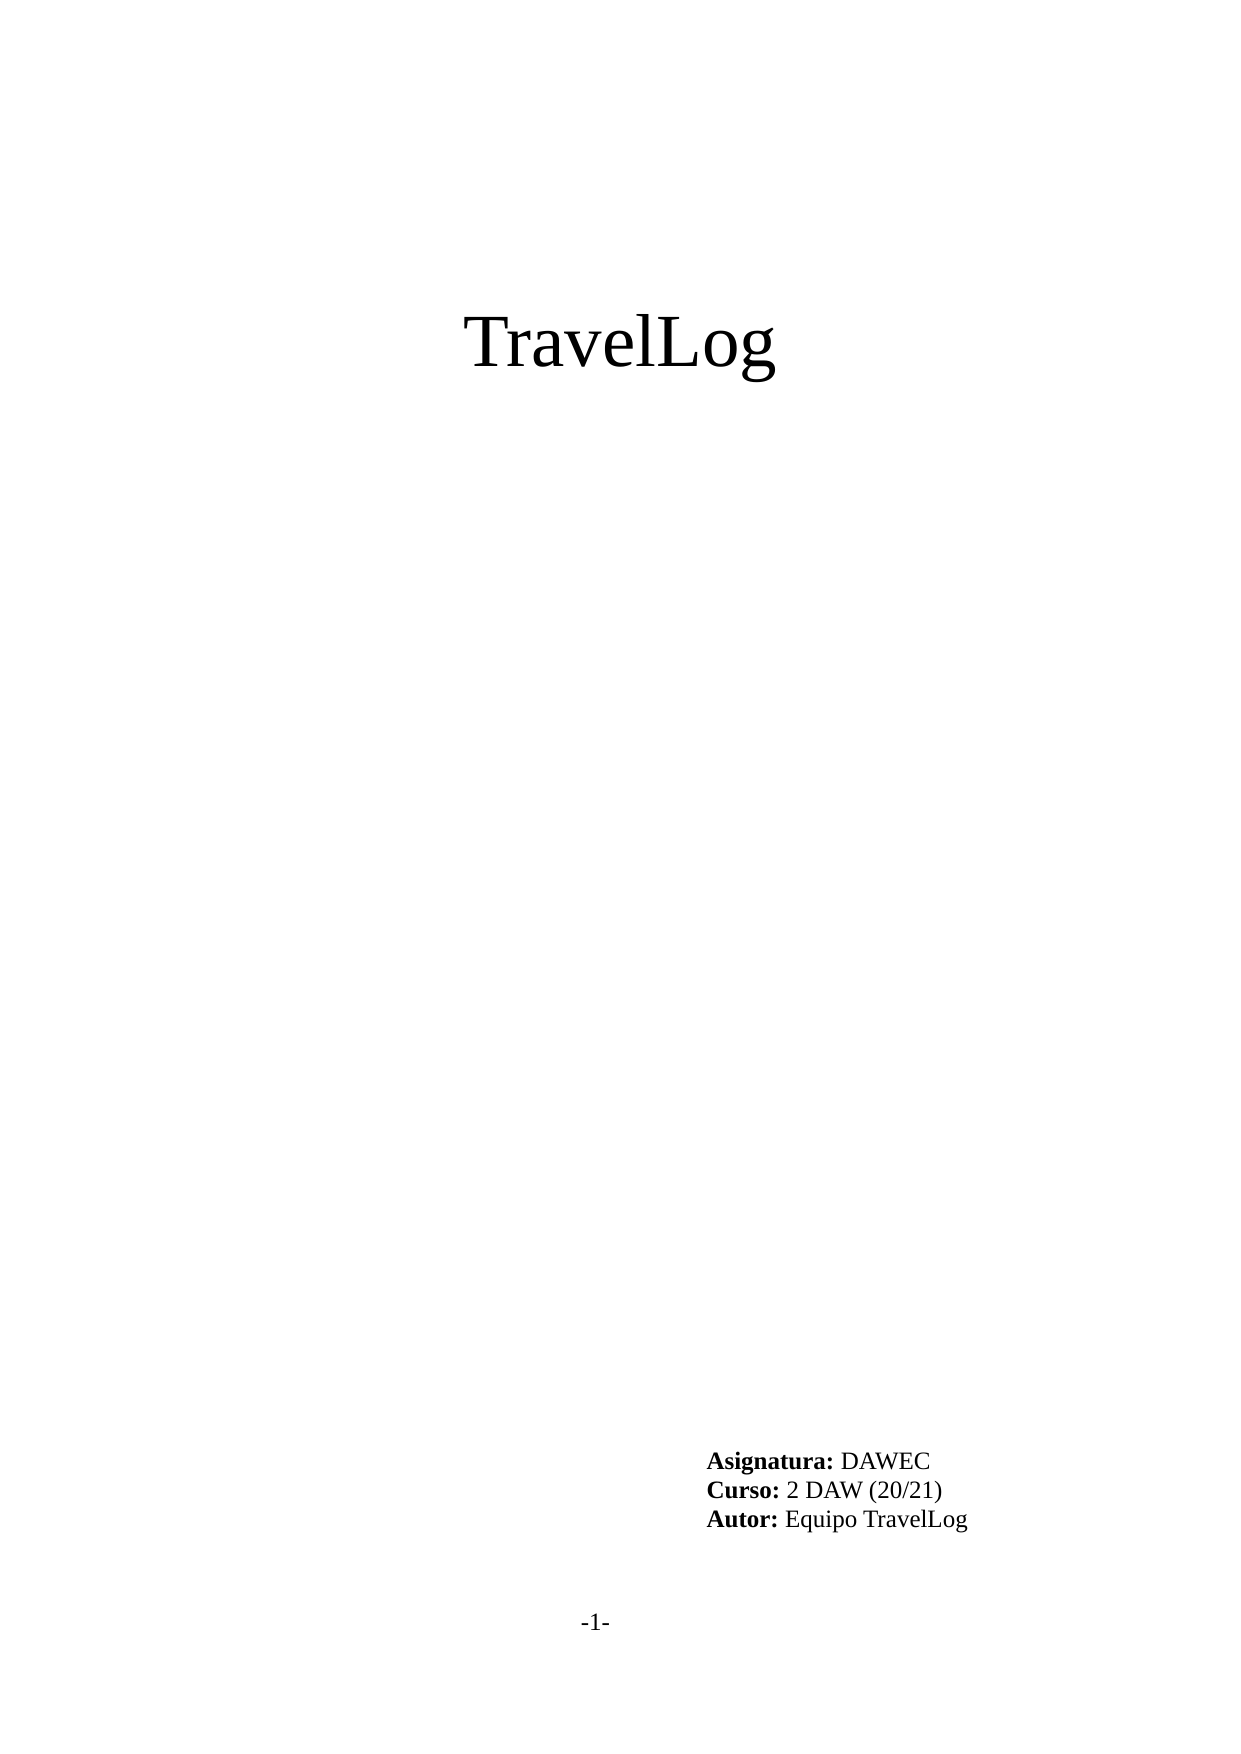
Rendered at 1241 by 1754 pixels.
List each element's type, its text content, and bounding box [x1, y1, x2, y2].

text Autor: Equipo TravelLog [118, 1504, 1122, 1532]
text TravelLog [118, 296, 1122, 382]
text Asignatura: DAWEC [118, 1446, 1122, 1475]
text Curso: 2 DAW (20/21) [118, 1475, 1122, 1504]
